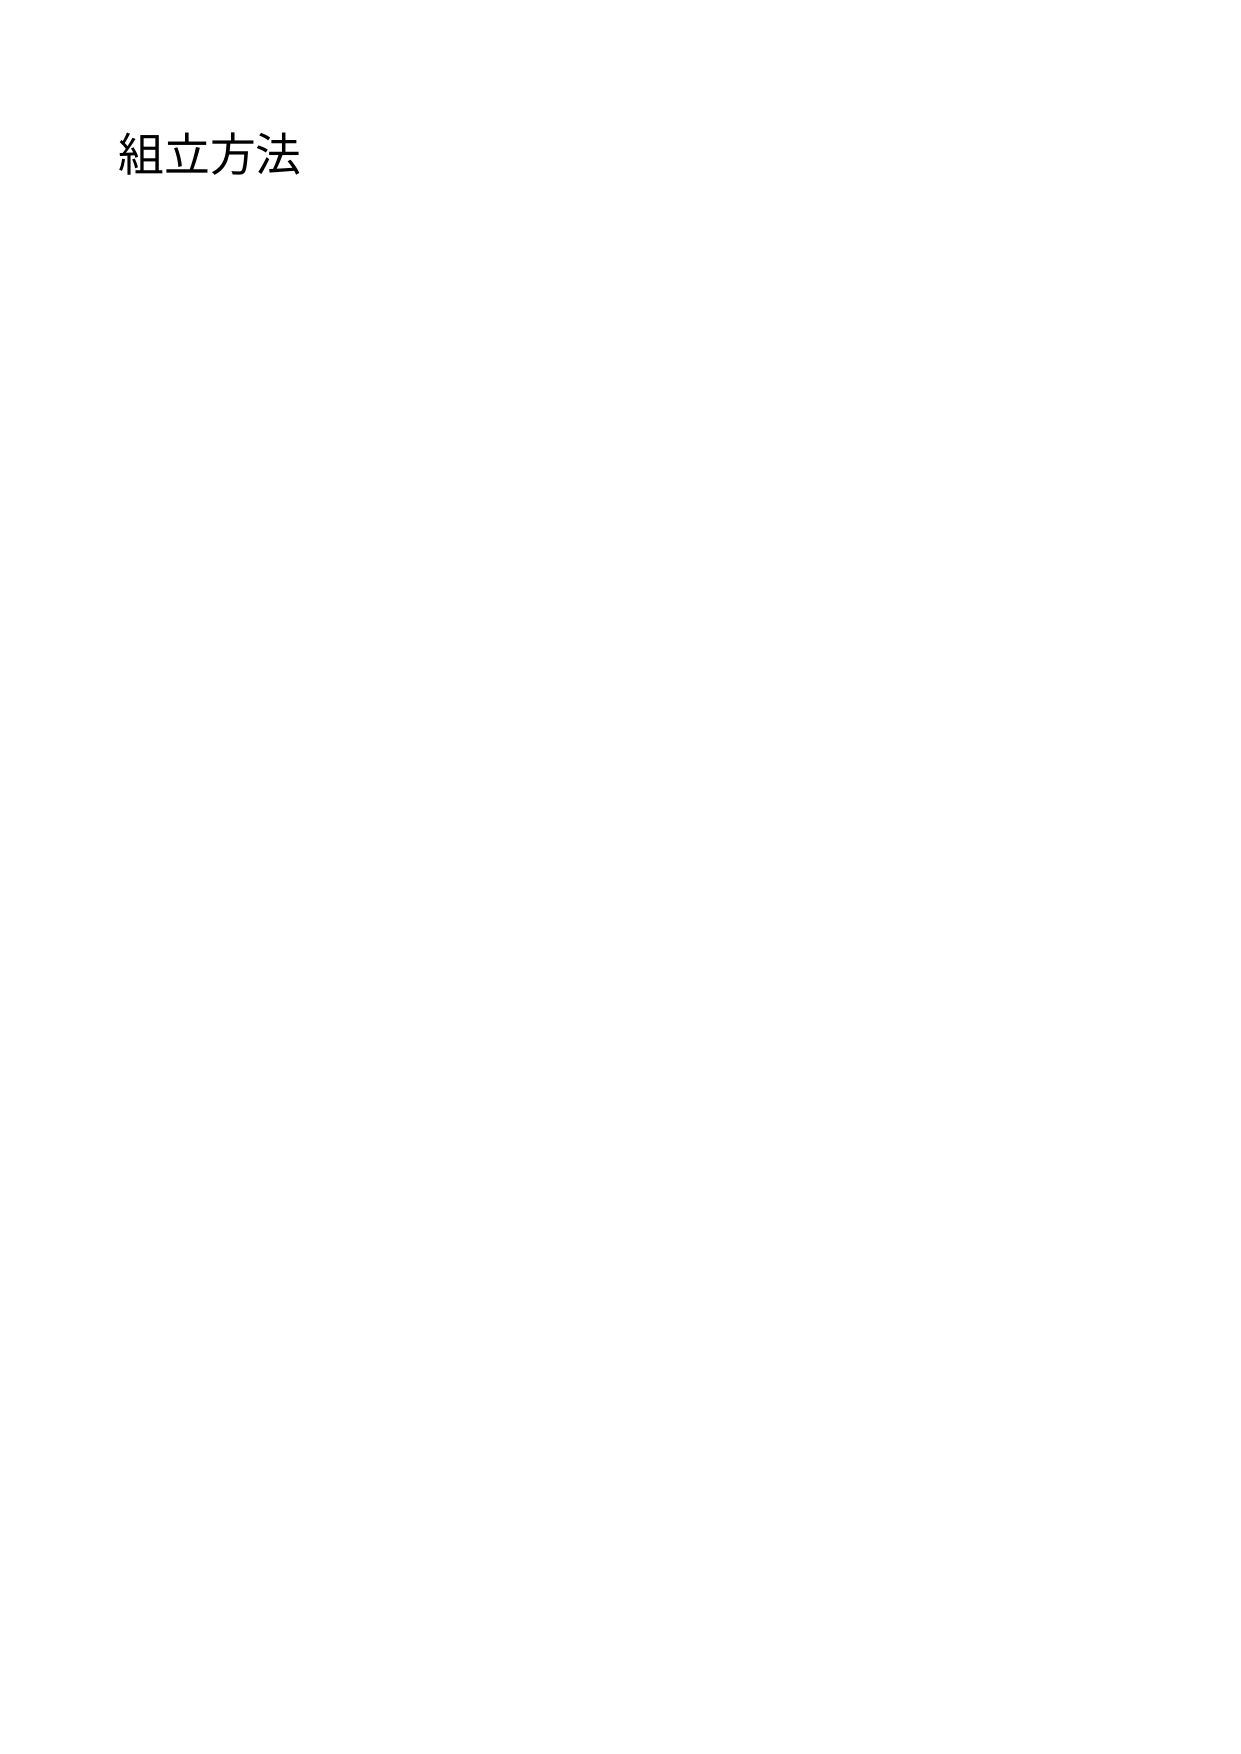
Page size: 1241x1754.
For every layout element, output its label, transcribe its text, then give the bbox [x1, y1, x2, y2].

text 組立方法 [118, 118, 1122, 184]
